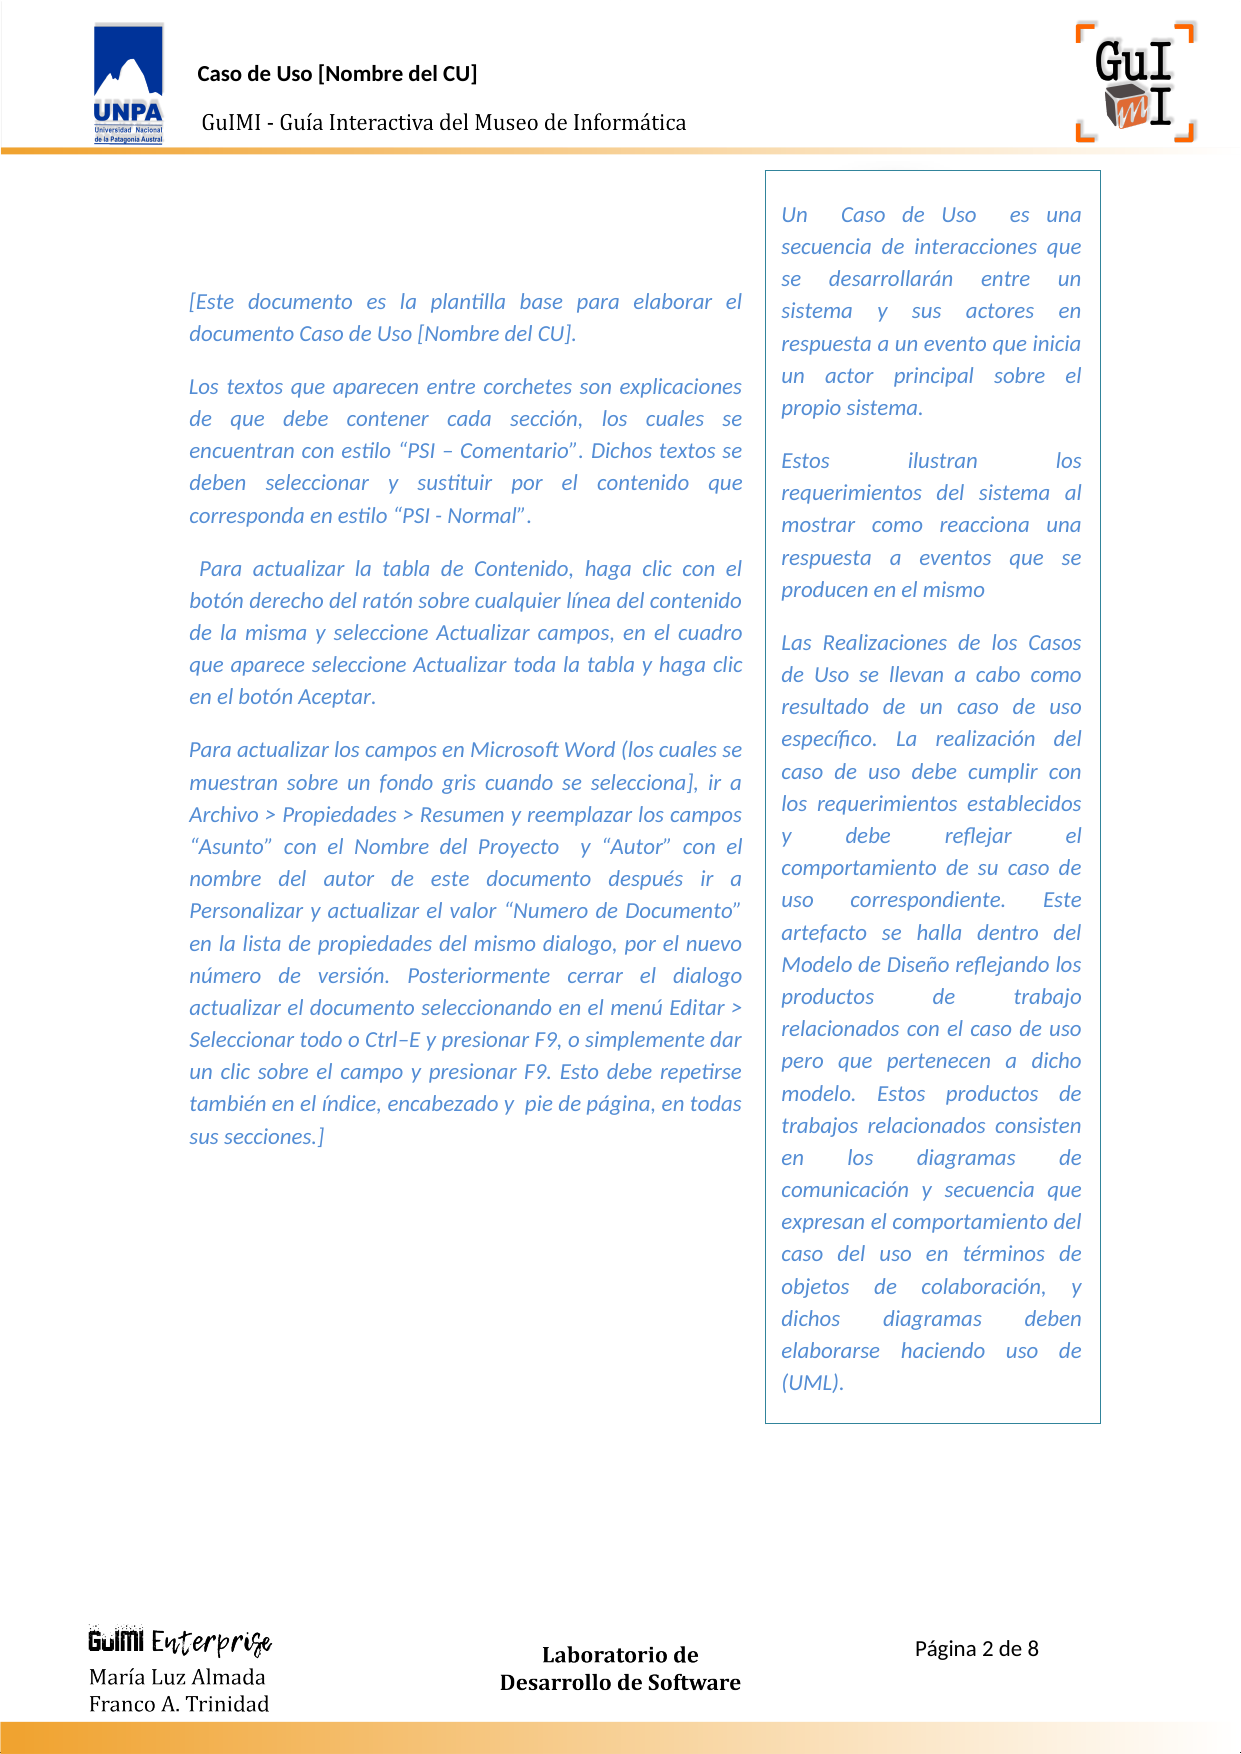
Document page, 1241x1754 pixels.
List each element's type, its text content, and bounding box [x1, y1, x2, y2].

text Las Realizaciones de los Casos de Uso se llevan a cabo como resultado de un caso de uso específico. La realización del caso de uso debe cumplir con los requerimientos establecidos y debe reflejar el comportamiento de su caso de uso correspondiente. Este artefacto se halla dentro del Modelo de Diseño reflejando los productos de trabajo relacionados con el caso de uso pero que pertenecen a dicho modelo. Estos productos de trabajos relacionados consisten en los diagramas de comunicación y secuencia que expresan el comportamiento del caso del uso en términos de objetos de colaboración, y dichos diagramas deben elaborarse haciendo uso de (UML). [781, 628, 1084, 1396]
text Para actualizar la tabla de Contenido, haga clic con el botón derecho del ratón sobre cualquier línea del contenido de la misma y seleccione Actualizar campos, en el cuadro que aparece seleccione Actualizar toda la tabla y haga clic en el botón Aceptar. [188, 554, 764, 711]
text Estos ilustran los requerimientos del sistema al mostrar como reacciona una respuesta a eventos que se producen en el mismo [781, 446, 1084, 603]
text Un Caso de Uso es una secuencia de interacciones que se desarrollarán entre un sistema y sus actores en respuesta a un evento que inicia un actor principal sobre el propio sistema. [781, 200, 1084, 421]
picture [0, 1613, 1241, 1754]
text [Este documento es la plantilla base para elaborar el documento Caso de Uso [Nombre del CU]. [188, 287, 764, 347]
text Los textos que aparecen entre corchetes son explicaciones de que debe contener cada sección, los cuales se encuentran con estilo “PSI – Comentario”. Dichos textos se deben seleccionar y sustituir por el contenido que corresponda en estilo “PSI - Normal”. [188, 372, 764, 529]
picture [0, 0, 1241, 155]
text Para actualizar los campos en Microsoft Word (los cuales se muestran sobre un fondo gris cuando se selecciona], ir a Archivo > Propiedades > Resumen y reemplazar los campos “Asunto” con el Nombre del Proyecto y “Autor” con el nombre del autor de este documento después ir a Personalizar y actualizar el valor “Numero de Documento” en la lista de propiedades del mismo dialogo, por el nuevo número de versión. Posteriormente cerrar el dialogo actualizar el documento seleccionando en el menú Editar > Seleccionar todo o Ctrl–E y presionar F9, o simplemente dar un clic sobre el campo y presionar F9. Esto debe repetirse también en el índice, encabezado y pie de página, en todas sus secciones.] [188, 736, 764, 1150]
picture [772, 161, 1014, 170]
